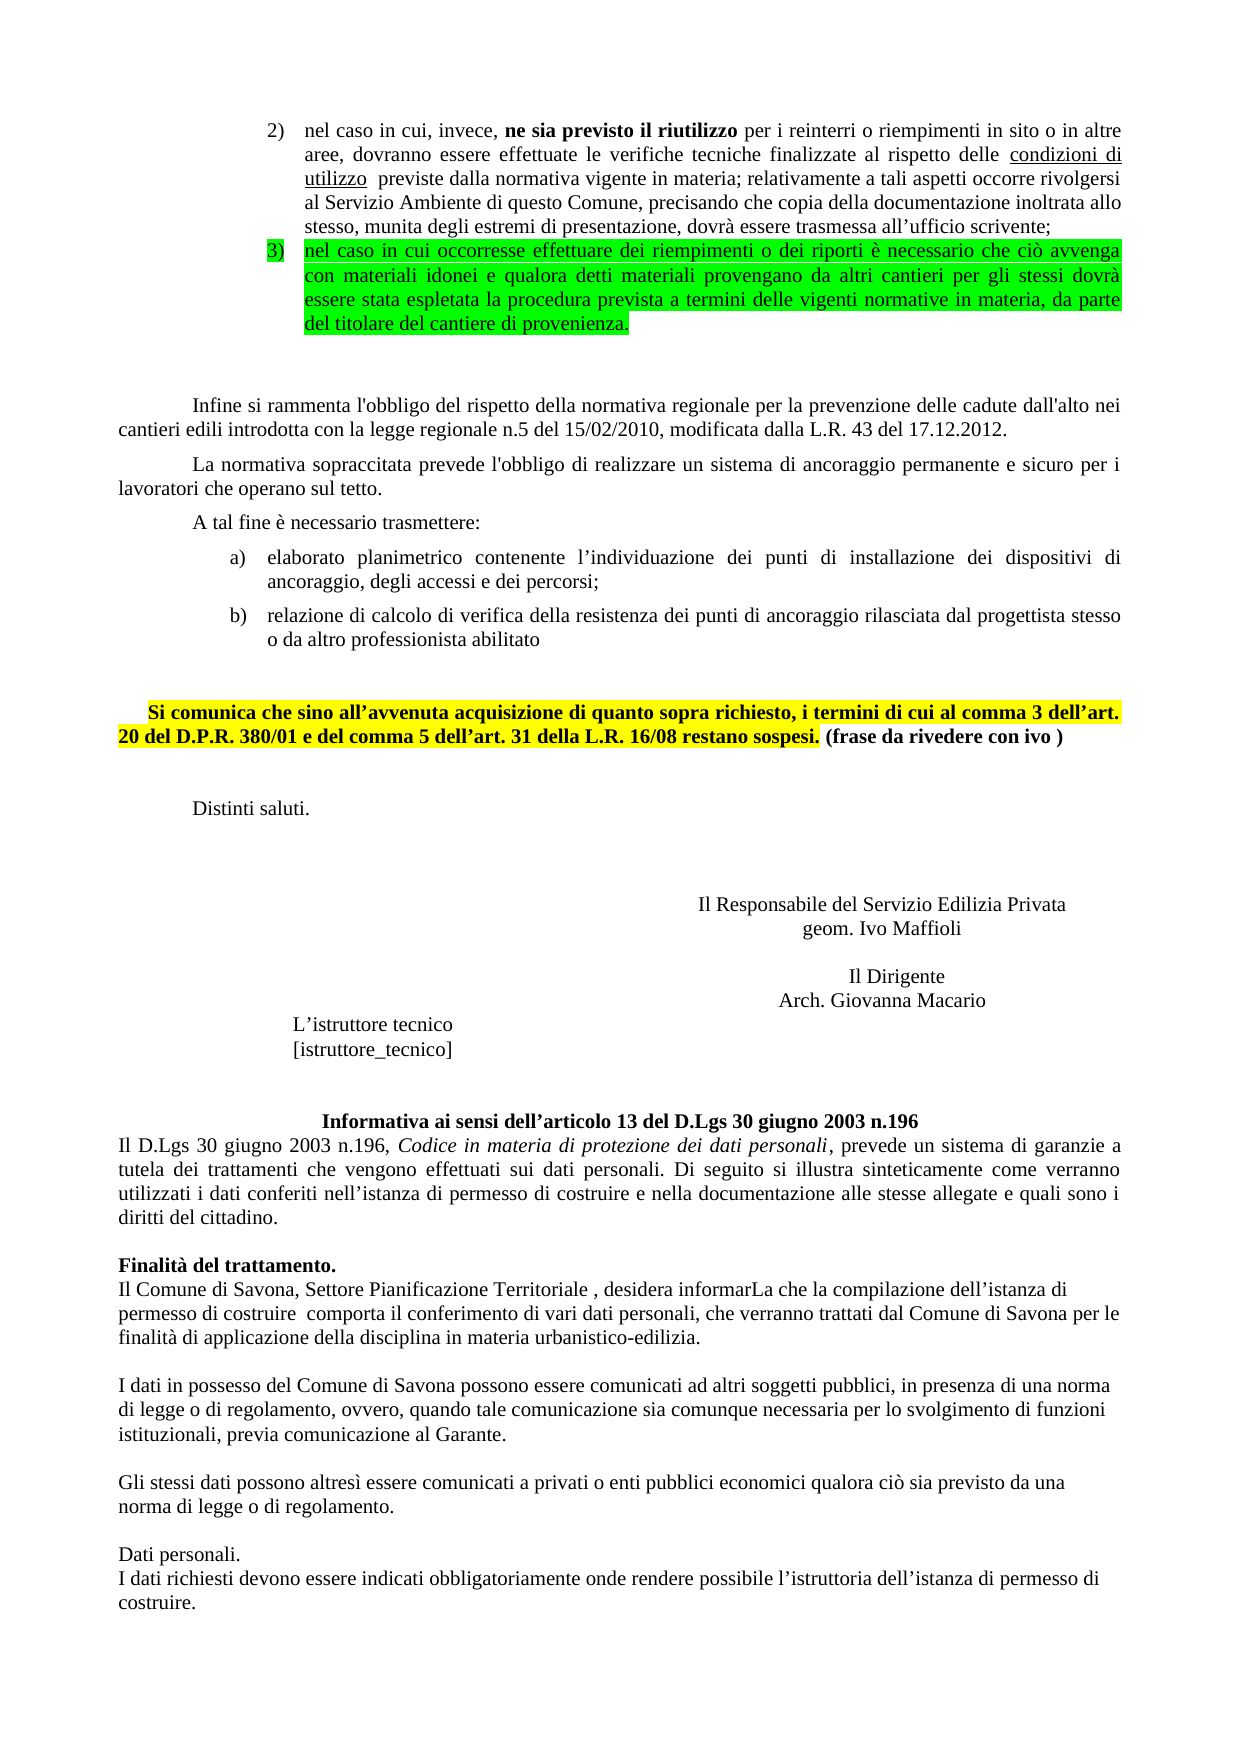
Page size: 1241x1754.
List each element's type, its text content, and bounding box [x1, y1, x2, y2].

list nel caso in cui occorresse effettuare dei riempimenti o dei riporti è necessario che ciò avvenga con materiali idonei e qualora detti materiali provengano da altri cantieri per gli stessi dovrà essere stata espletata la procedura prevista a termini delle vigenti normative in materia, da parte del titolare del cantiere di provenienza. [267, 238, 1122, 335]
list relazione di calcolo di verifica della resistenza dei punti di ancoraggio rilasciata dal progettista stesso o da altro professionista abilitato [229, 603, 1122, 651]
table_header Il Responsabile del Servizio Edilizia Privata geom. Ivo Maffioli Il Dirigente Arch. Giovanna Macario [628, 892, 1137, 1012]
text Gli stessi dati possono altresì essere comunicati a privati o enti pubblici economici qualora ciò sia previsto da una norma di legge o di regolamento. [118, 1469, 1122, 1518]
subtitle Informativa ai sensi dell’articolo 13 del D.Lgs 30 giugno 2003 n.196 [118, 1109, 1122, 1133]
table_cell [628, 1013, 1137, 1061]
text Il Comune di Savona, Settore Pianificazione Territoriale , desidera informarLa che la compilazione dell’istanza di permesso di costruire comporta il conferimento di vari dati personali, che verranno trattati dal Comune di Savona per le finalità di applicazione della disciplina in materia urbanistico-edilizia. [118, 1277, 1122, 1349]
list nel caso in cui, invece, ne sia previsto il riutilizzo per i reinterri o riempimenti in sito o in altre aree, dovranno essere effettuate le verifiche tecniche finalizzate al rispetto delle condizioni di utilizzo previste dalla normativa vigente in materia; relativamente a tali aspetti occorre rivolgersi al Servizio Ambiente di questo Comune, precisando che copia della documentazione inoltrata allo stesso, munita degli estremi di presentazione, dovrà essere trasmessa all’ufficio scrivente; [267, 118, 1122, 238]
text A tal fine è necessario trasmettere: [118, 510, 1122, 534]
text La normativa sopraccitata prevede l'obbligo di realizzare un sistema di ancoraggio permanente e sicuro per i lavoratori che operano sul tetto. [118, 452, 1122, 500]
text Distinti saluti. [118, 796, 1122, 820]
text I dati richiesti devono essere indicati obbligatoriamente onde rendere possibile l’istruttoria dell’istanza di permesso di costruire. [118, 1566, 1122, 1614]
text Si comunica che sino all’avvenuta acquisizione di quanto sopra richiesto, i termini di cui al comma 3 dell’art. 20 del D.P.R. 380/01 e del comma 5 dell’art. 31 della L.R. 16/08 restano sospesi. (frase da rivedere con ivo ) [118, 699, 1122, 748]
table_cell L’istruttore tecnico [istruttore_tecnico] [118, 1013, 627, 1061]
text Dati personali. [118, 1542, 1122, 1566]
text Infine si rammenta l'obbligo del rispetto della normativa regionale per la prevenzione delle cadute dall'alto nei cantieri edili introdotta con la legge regionale n.5 del 15/02/2010, modificata dalla L.R. 43 del 17.12.2012. [118, 393, 1122, 441]
text Il D.Lgs 30 giugno 2003 n.196, Codice in materia di protezione dei dati personali, prevede un sistema di garanzie a tutela dei trattamenti che vengono effettuati sui dati personali. Di seguito si illustra sinteticamente come verranno utilizzati i dati conferiti nell’istanza di permesso di costruire e nella documentazione alle stesse allegate e quali sono i diritti del cittadino. [118, 1133, 1122, 1229]
table_header [118, 892, 627, 1012]
list elaborato planimetrico contenente l’individuazione dei punti di installazione dei dispositivi di ancoraggio, degli accessi e dei percorsi; [229, 545, 1122, 593]
text I dati in possesso del Comune di Savona possono essere comunicati ad altri soggetti pubblici, in presenza di una norma di legge o di regolamento, ovvero, quando tale comunicazione sia comunque necessaria per lo svolgimento di funzioni istituzionali, previa comunicazione al Garante. [118, 1373, 1122, 1446]
text Finalità del trattamento. [118, 1253, 1122, 1277]
